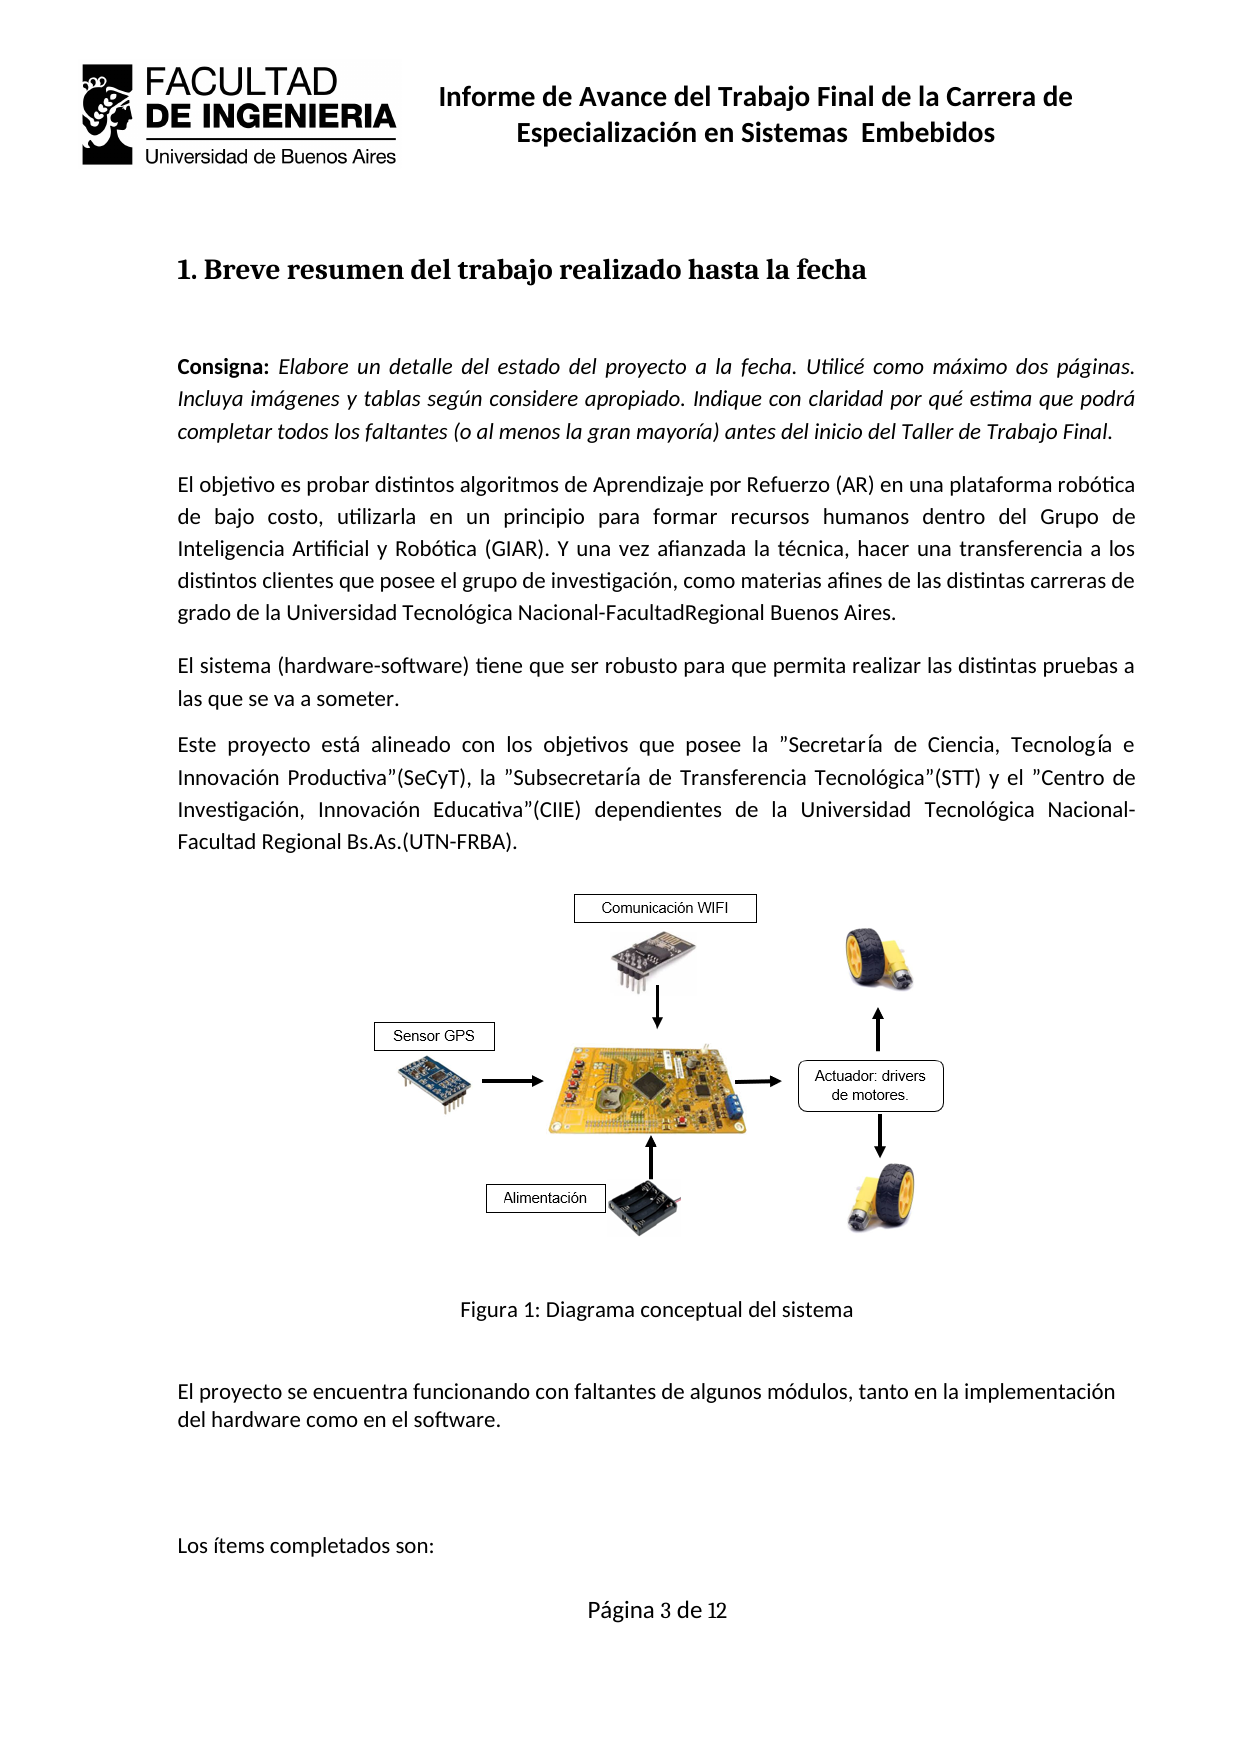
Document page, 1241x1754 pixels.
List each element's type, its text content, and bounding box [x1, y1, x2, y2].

text El objetivo es probar distintos algoritmos de Aprendizaje por Refuerzo (AR) en una plataforma robótica de bajo costo, utilizarla en un principio para formar recursos humanos dentro del Grupo de Inteligencia Artificial y Robótica (GIAR). Y una vez afianzada la técnica, hacer una transferencia a los distintos clientes que posee el grupo de investigación, como materias afines de las distintas carreras de grado de la Universidad Tecnológica Nacional-FacultadRegional Buenos Aires. [177, 470, 1137, 627]
text Este proyecto está alineado con los objetivos que posee la ”Secretarı́a de Ciencia, Tecnologı́a e Innovación Productiva”(SeCyT), la ”Subsecretarı́a de Transferencia Tecnológica”(STT) y el ”Centro de Investigación, Innovación Educativa”(CIIE) dependientes de la Universidad Tecnológica Nacional-Facultad Regional Bs.As.(UTN-FRBA). [177, 731, 1137, 855]
subtitle 1. Breve resumen del trabajo realizado hasta la fecha [177, 253, 1137, 287]
picture [352, 873, 962, 1250]
text Consigna: Elabore un detalle del estado del proyecto a la fecha. Utilicé como máximo dos páginas. Incluya imágenes y tablas según considere apropiado. Indique con claridad por qué estima que podrá completar todos los faltantes (o al menos la gran mayoría) antes del inicio del Taller de Trabajo Final. [177, 352, 1137, 445]
picture [77, 59, 402, 169]
text El sistema (hardware-software) tiene que ser robusto para que permita realizar las distintas pruebas a las que se va a someter. [177, 652, 1137, 712]
text Los ítems completados son: [177, 1531, 1137, 1559]
text Figura 1: Diagrama conceptual del sistema [177, 1295, 1137, 1323]
subtitle El proyecto se encuentra funcionando con faltantes de algunos módulos, tanto en la implementación del hardware como en el software. [177, 1377, 1137, 1433]
